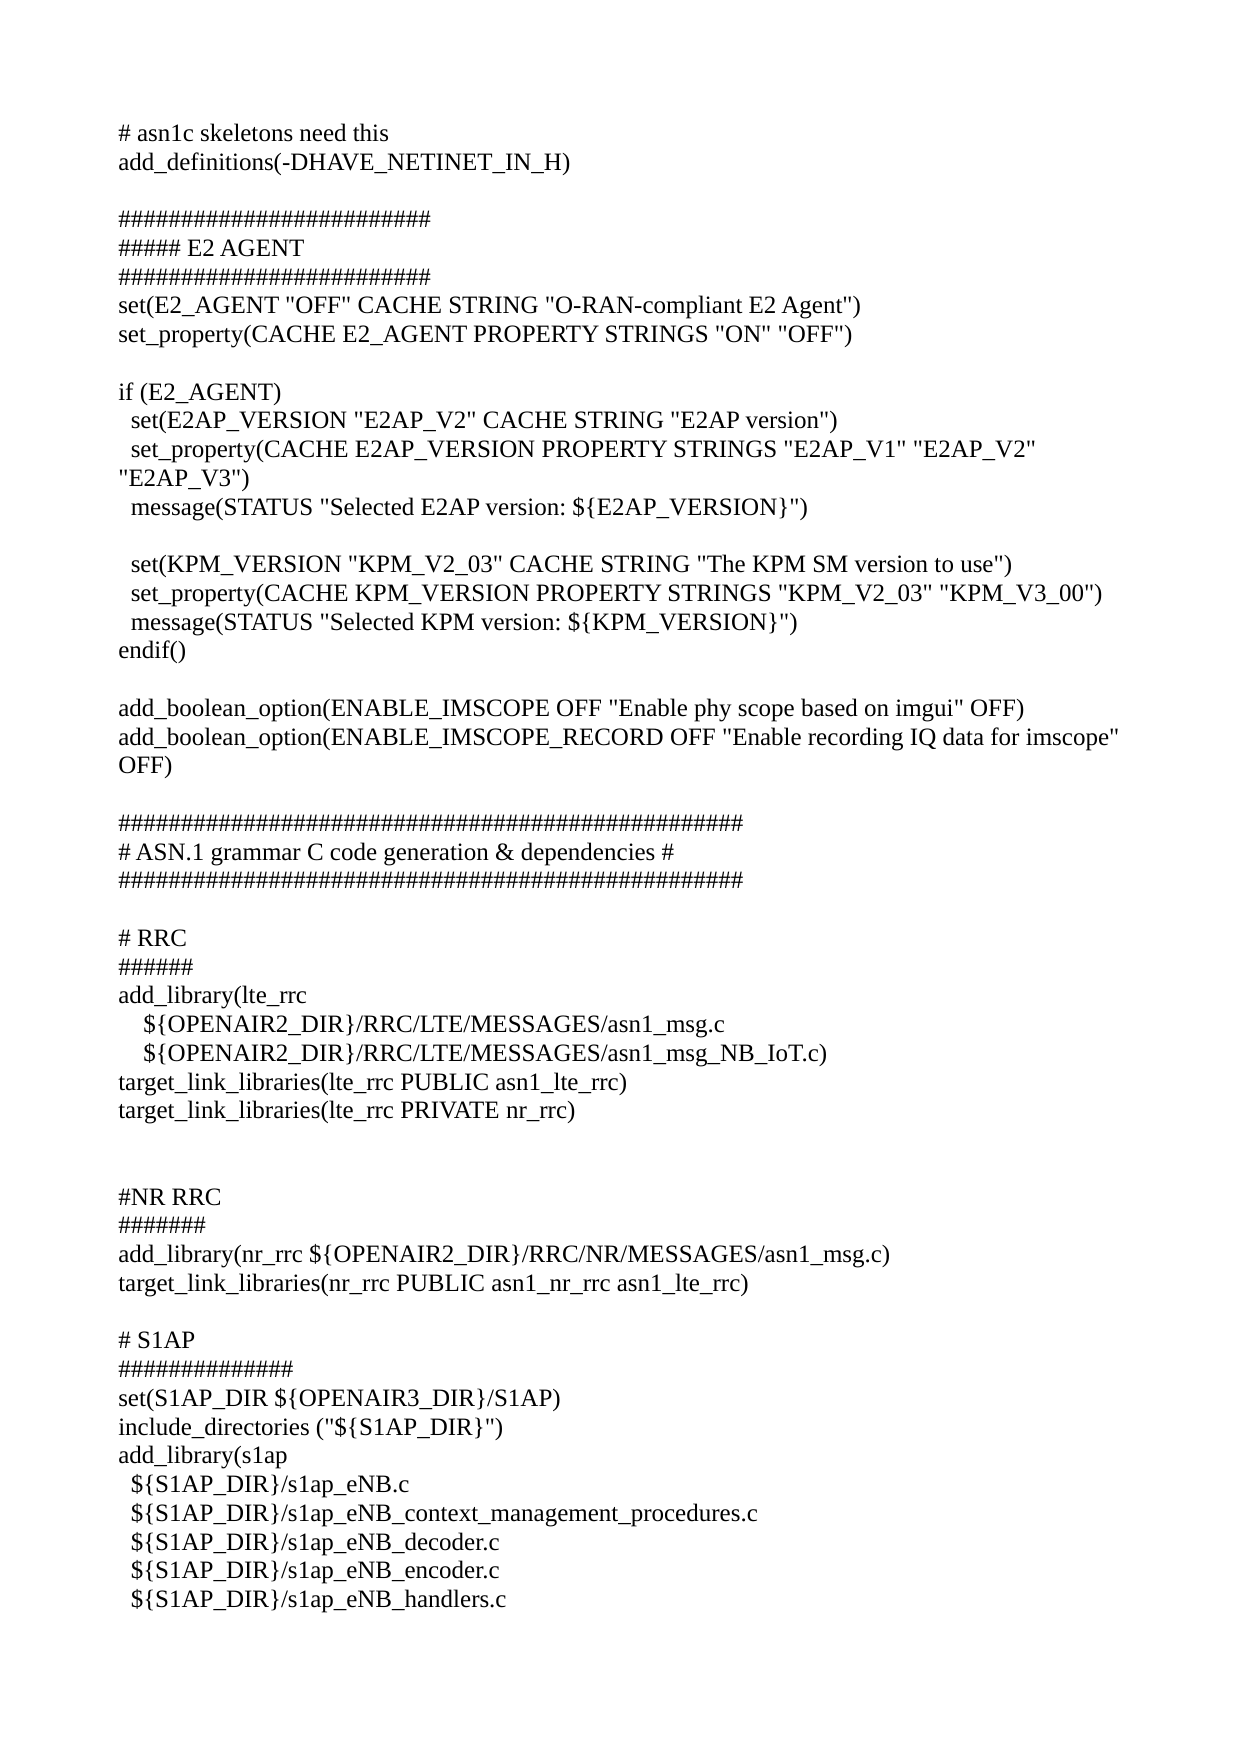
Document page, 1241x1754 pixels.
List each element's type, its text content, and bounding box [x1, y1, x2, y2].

text ##### E2 AGENT [118, 233, 1122, 262]
text # S1AP [118, 1326, 1122, 1354]
text add_definitions(-DHAVE_NETINET_IN_H) [118, 147, 1122, 176]
text #NR RRC [118, 1182, 1122, 1211]
text ######################### [118, 204, 1122, 233]
text add_boolean_option(ENABLE_IMSCOPE_RECORD OFF "Enable recording IQ data for imscope" OFF) [118, 722, 1122, 779]
text set(E2AP_VERSION "E2AP_V2" CACHE STRING "E2AP version") [118, 406, 1122, 434]
text target_link_libraries(lte_rrc PUBLIC asn1_lte_rrc) [118, 1067, 1122, 1096]
text endif() [118, 636, 1122, 664]
text target_link_libraries(nr_rrc PUBLIC asn1_nr_rrc asn1_lte_rrc) [118, 1268, 1122, 1297]
text set(KPM_VERSION "KPM_V2_03" CACHE STRING "The KPM SM version to use") [118, 549, 1122, 578]
text include_directories ("${S1AP_DIR}") [118, 1412, 1122, 1441]
text ${OPENAIR2_DIR}/RRC/LTE/MESSAGES/asn1_msg_NB_IoT.c) [118, 1038, 1122, 1067]
text # ASN.1 grammar C code generation & dependencies # [118, 837, 1122, 866]
text ############## [118, 1354, 1122, 1383]
text ${S1AP_DIR}/s1ap_eNB_decoder.c [118, 1527, 1122, 1556]
text ${S1AP_DIR}/s1ap_eNB.c [118, 1469, 1122, 1498]
text add_library(s1ap [118, 1441, 1122, 1469]
text ${OPENAIR2_DIR}/RRC/LTE/MESSAGES/asn1_msg.c [118, 1009, 1122, 1038]
text set_property(CACHE KPM_VERSION PROPERTY STRINGS "KPM_V2_03" "KPM_V3_00") [118, 578, 1122, 607]
text ################################################## [118, 866, 1122, 894]
text ${S1AP_DIR}/s1ap_eNB_encoder.c [118, 1556, 1122, 1584]
text add_boolean_option(ENABLE_IMSCOPE OFF "Enable phy scope based on imgui" OFF) [118, 693, 1122, 722]
text ${S1AP_DIR}/s1ap_eNB_context_management_procedures.c [118, 1498, 1122, 1527]
text # RRC [118, 923, 1122, 952]
text if (E2_AGENT) [118, 377, 1122, 406]
text ######################### [118, 262, 1122, 291]
text ${S1AP_DIR}/s1ap_eNB_handlers.c [118, 1584, 1122, 1613]
text set(S1AP_DIR ${OPENAIR3_DIR}/S1AP) [118, 1383, 1122, 1412]
text ################################################## [118, 808, 1122, 837]
text set_property(CACHE E2_AGENT PROPERTY STRINGS "ON" "OFF") [118, 319, 1122, 348]
text target_link_libraries(lte_rrc PRIVATE nr_rrc) [118, 1096, 1122, 1124]
text ####### [118, 1211, 1122, 1239]
text add_library(nr_rrc ${OPENAIR2_DIR}/RRC/NR/MESSAGES/asn1_msg.c) [118, 1239, 1122, 1268]
text ###### [118, 952, 1122, 981]
text add_library(lte_rrc [118, 981, 1122, 1009]
text set(E2_AGENT "OFF" CACHE STRING "O-RAN-compliant E2 Agent") [118, 291, 1122, 319]
text # asn1c skeletons need this [118, 118, 1122, 147]
text message(STATUS "Selected E2AP version: ${E2AP_VERSION}") [118, 492, 1122, 521]
text message(STATUS "Selected KPM version: ${KPM_VERSION}") [118, 607, 1122, 636]
text set_property(CACHE E2AP_VERSION PROPERTY STRINGS "E2AP_V1" "E2AP_V2" "E2AP_V3") [118, 434, 1122, 492]
